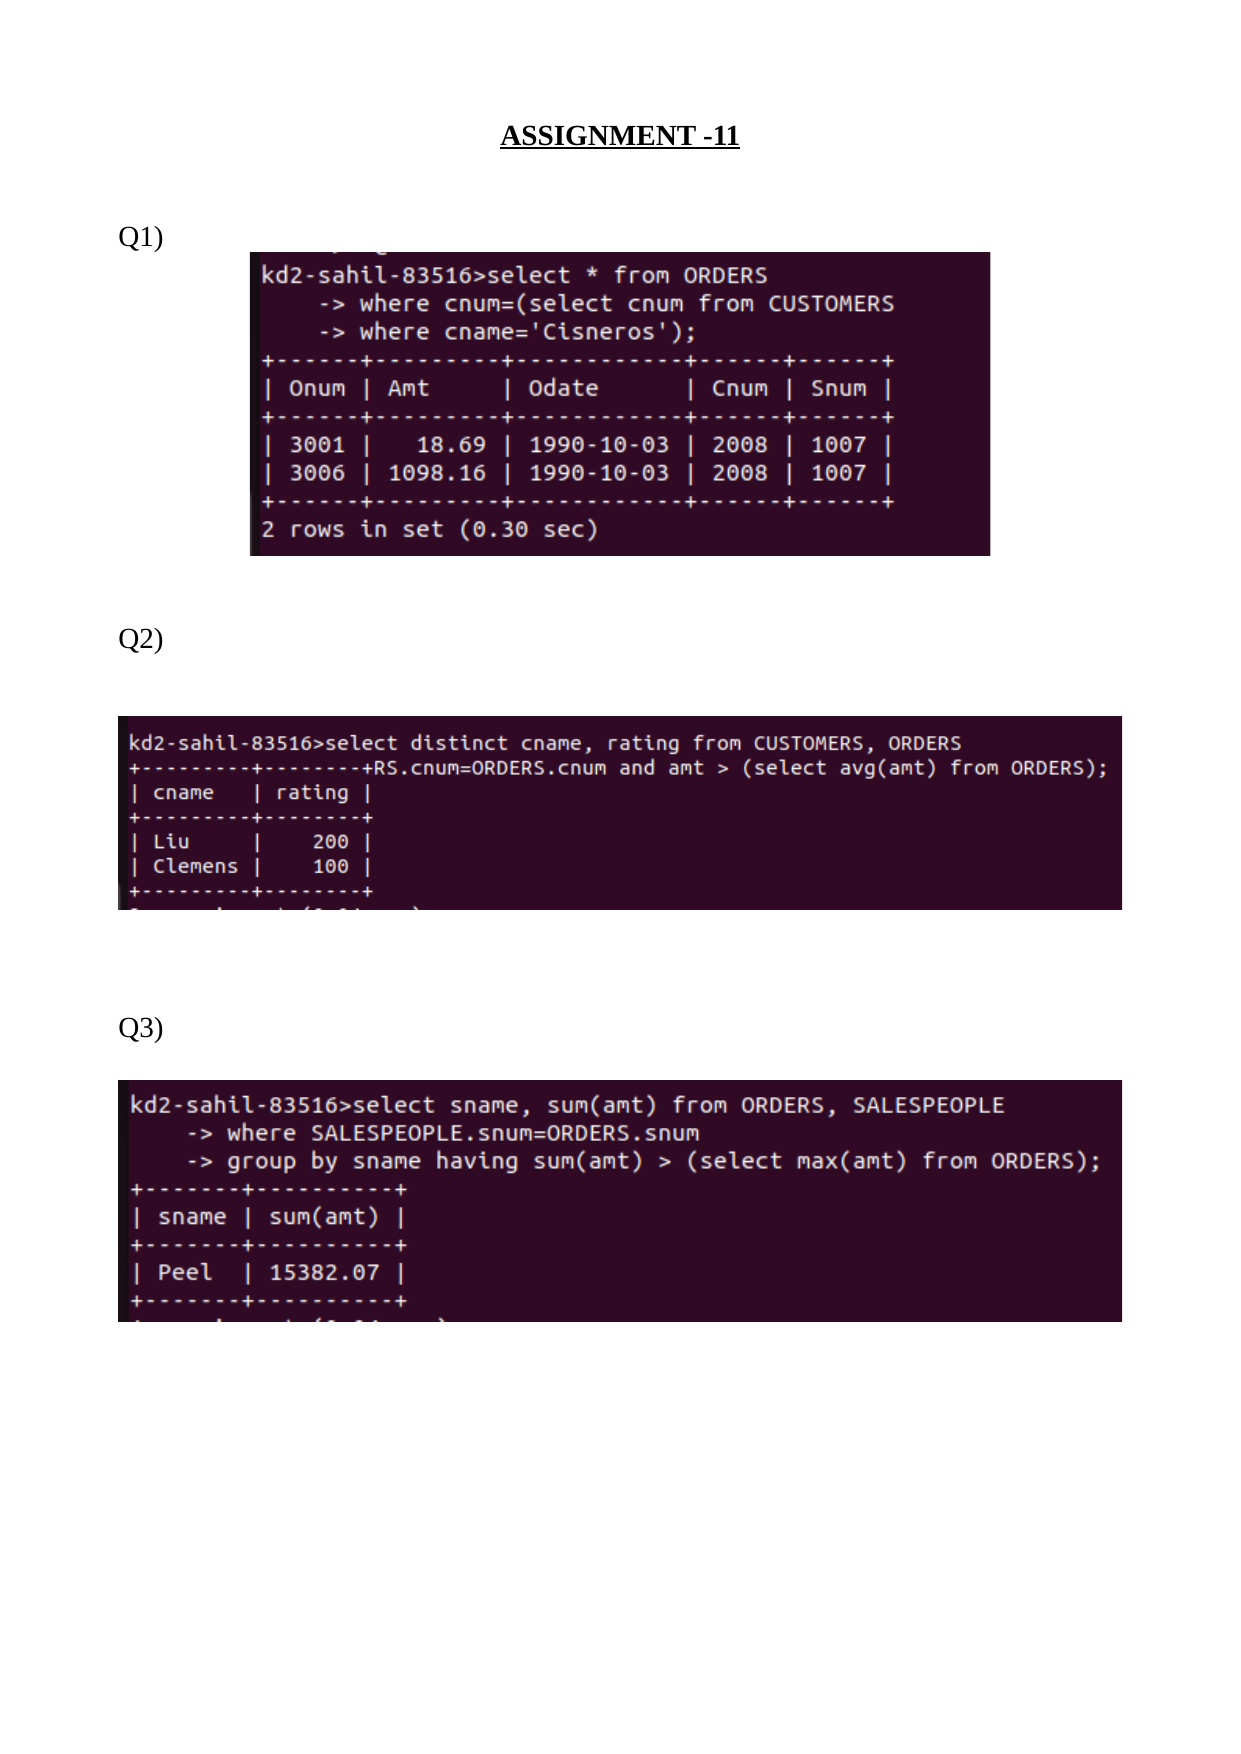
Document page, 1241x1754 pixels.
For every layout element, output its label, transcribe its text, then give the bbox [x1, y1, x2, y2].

text ASSIGNMENT -11 [118, 118, 1122, 152]
text Q3) [118, 1010, 1122, 1043]
picture [249, 252, 991, 556]
text Q2) [118, 621, 1122, 655]
picture [118, 1080, 1123, 1322]
text Q1) [118, 219, 1122, 252]
picture [118, 716, 1123, 910]
